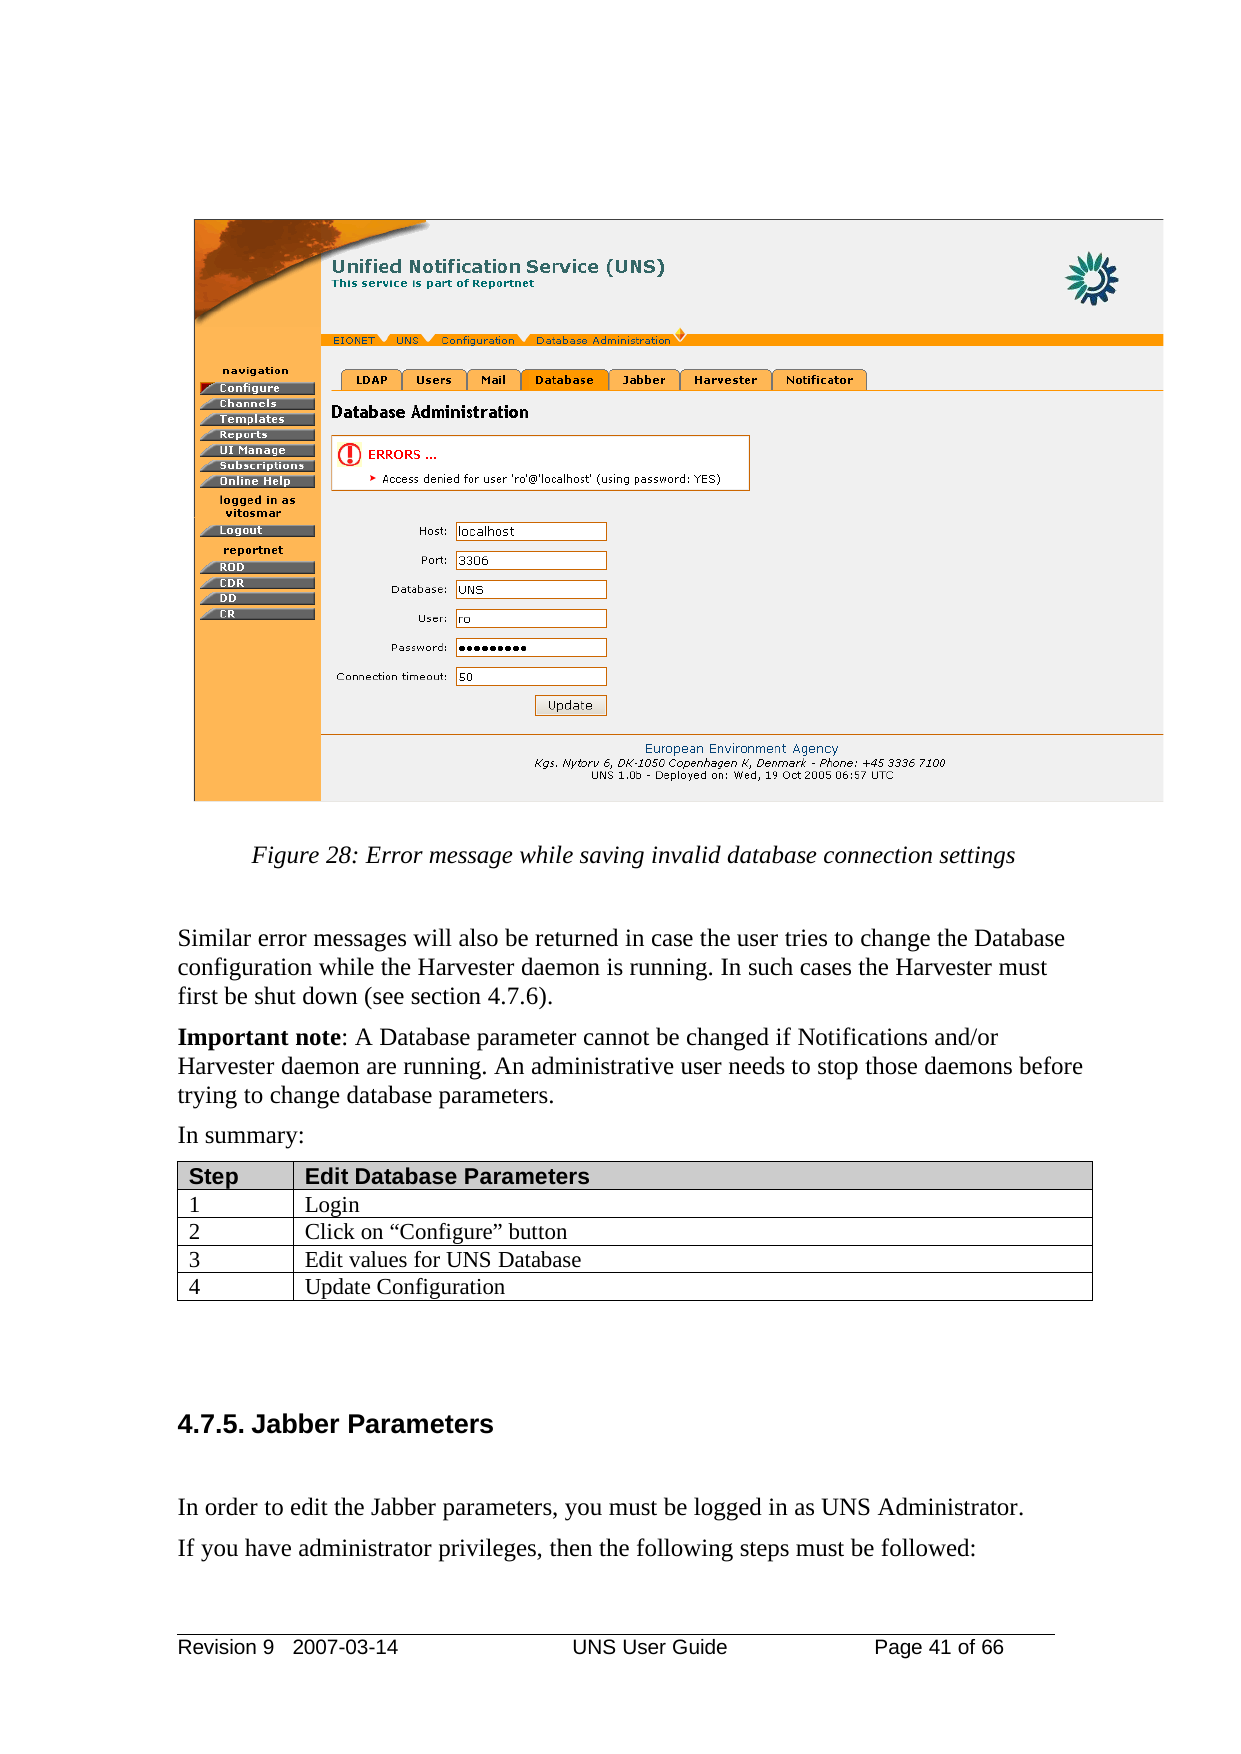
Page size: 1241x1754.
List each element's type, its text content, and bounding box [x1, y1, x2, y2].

text Important note: A Database parameter cannot be changed if Notifications and/or Harvester daemon are running. An administrative user needs to stop those daemons before trying to change database parameters. [177, 1021, 1092, 1109]
table_cell 4 [178, 1273, 293, 1300]
table_cell Edit values for UNS Database [294, 1246, 1092, 1272]
text If you have administrator privileges, then the following steps must be followed: [177, 1533, 1092, 1562]
text In order to edit the Jabber parameters, you must be logged in as UNS Administrator. [177, 1492, 1092, 1521]
table_cell 3 [178, 1246, 293, 1272]
text In summary: [177, 1120, 1092, 1149]
subtitle Jabber Parameters [177, 1407, 1092, 1438]
text Similar error messages will also be returned in case the user tries to change the Database configuration while the Harvester daemon is running. In such cases the Harvester must first be shut down (see section 4.7.6). [177, 922, 1092, 1010]
picture [193, 219, 1164, 802]
text Figure 28: Error message while saving invalid database connection settings [177, 840, 1092, 869]
table_cell Click on “Configure” button [294, 1218, 1092, 1244]
table_cell 2 [178, 1218, 293, 1244]
table_cell Login [294, 1190, 1092, 1217]
table_header Step [178, 1162, 293, 1189]
table_cell Update Configuration [294, 1273, 1092, 1300]
table_header Edit Database Parameters [294, 1162, 1092, 1189]
table_cell 1 [178, 1190, 293, 1217]
